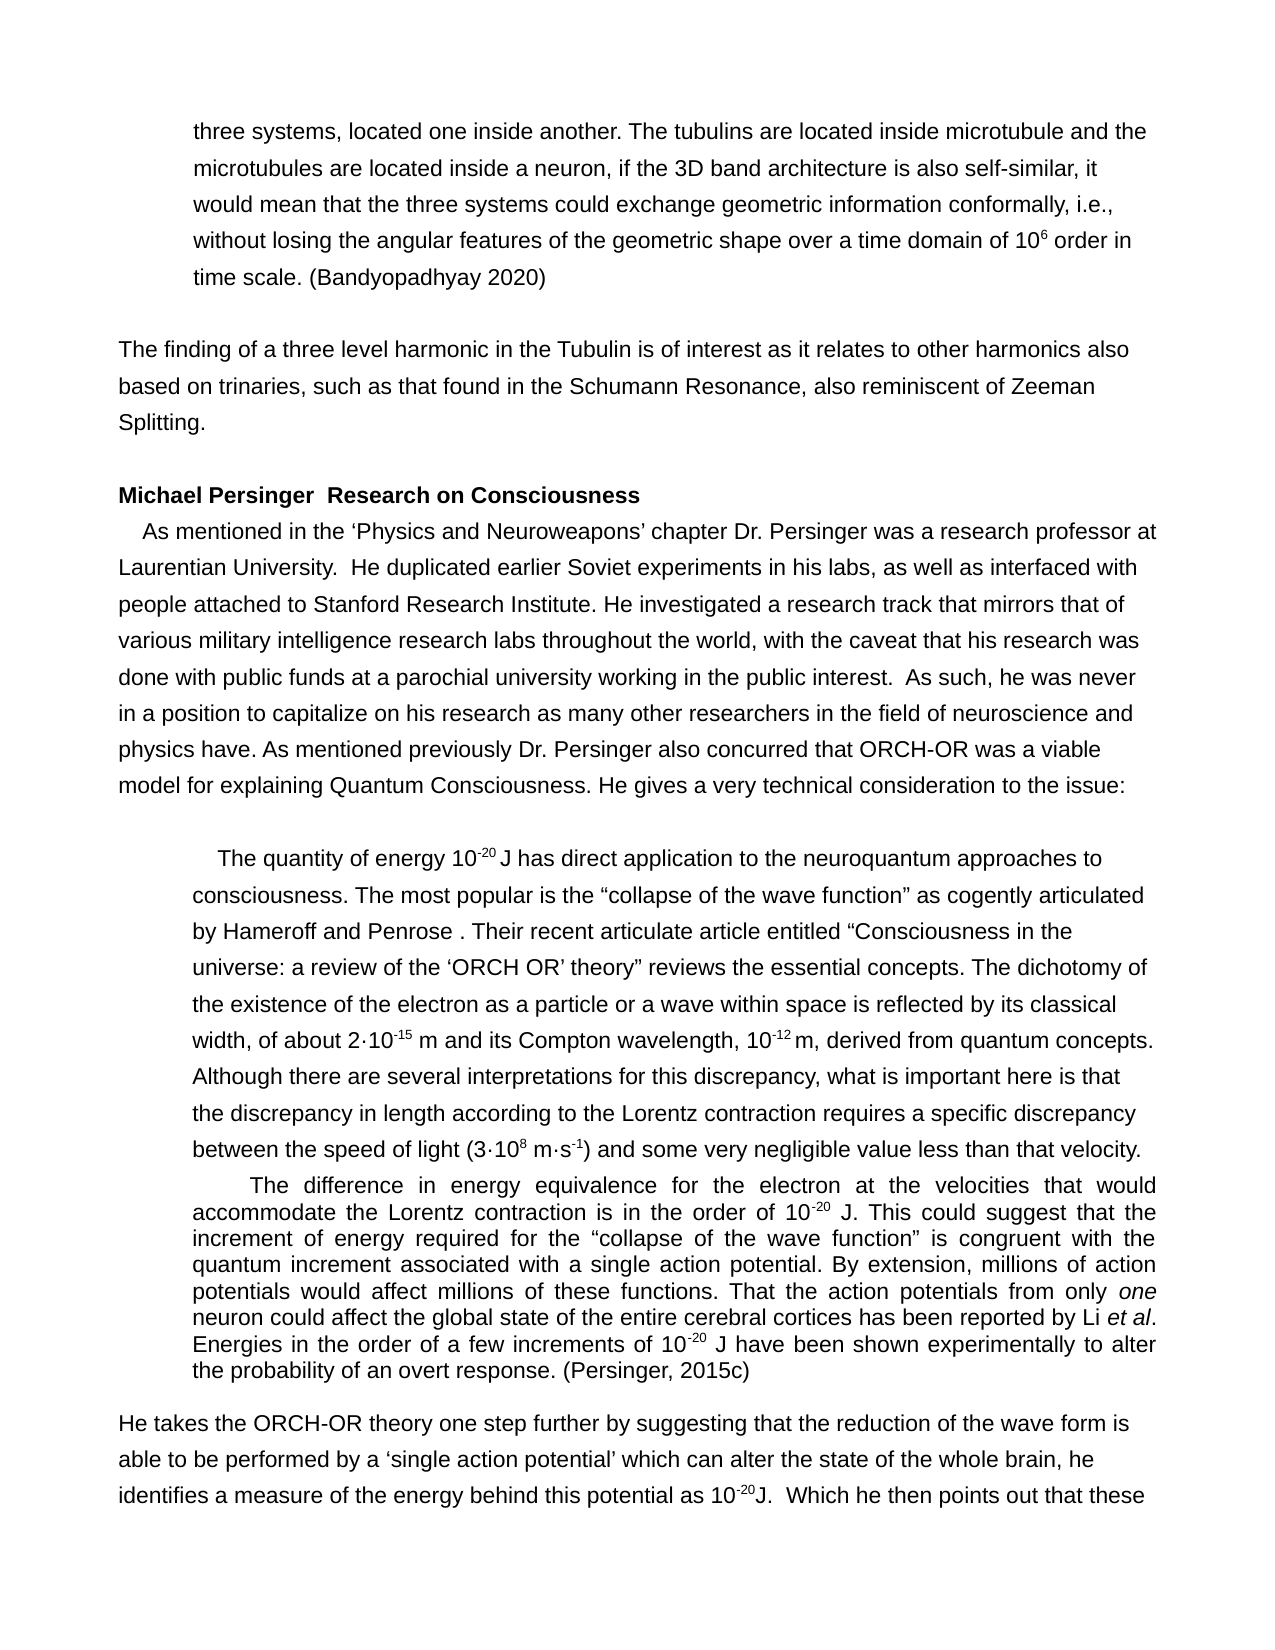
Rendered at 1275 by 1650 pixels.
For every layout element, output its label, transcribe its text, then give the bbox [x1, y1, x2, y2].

text He takes the ORCH-OR theory one step further by suggesting that the reduction of the wave form is able to be performed by a ‘single action potential’ which can alter the state of the whole brain, he identifies a measure of the energy behind this potential as 10-20J. Which he then points out that these [118, 1409, 1157, 1509]
text As mentioned in the ‘Physics and Neuroweapons’ chapter Dr. Persinger was a research professor at Laurentian University. He duplicated earlier Soviet experiments in his labs, as well as interfaced with people attached to Stanford Research Institute. He investigated a research track that mirrors that of various military intelligence research labs throughout the world, with the caveat that his research was done with public funds at a parochial university working in the public interest. As such, he was never in a position to capitalize on his research as many other researchers in the field of neuroscience and physics have. As mentioned previously Dr. Persinger also concurred that ORCH-OR was a viable model for explaining Quantum Consciousness. He gives a very technical consideration to the issue: [118, 518, 1157, 799]
text The difference in energy equivalence for the electron at the velocities that would accommodate the Lorentz contraction is in the order of 10-20 J. This could suggest that the increment of energy required for the “collapse of the wave function” is congruent with the quantum increment associated with a single action potential. By extension, millions of action potentials would affect millions of these functions. That the action potentials from only one neuron could affect the global state of the entire cerebral cortices has been reported by Li et al. Energies in the order of a few increments of 10-20 J have been shown experimentally to alter the probability of an overt response. (Persinger, 2015c) [192, 1172, 1157, 1383]
text The quantity of energy 10-20 J has direct application to the neuroquantum approaches to consciousness. The most popular is the “collapse of the wave function” as cogently articulated by Hameroff and Penrose . Their recent articulate article entitled “Consciousness in the universe: a review of the ‘ORCH OR’ theory” reviews the essential concepts. The dichotomy of the existence of the electron as a particle or a wave within space is reflected by its classical width, of about 2·10-15 m and its Compton wavelength, 10-12 m, derived from quantum concepts. Although there are several interpretations for this discrepancy, what is important here is that the discrepancy in length according to the Lorentz contraction requires a specific discrepancy between the speed of light (3·108 m·s-1) and some very negligible value less than that velocity. [192, 845, 1157, 1162]
text three systems, located one inside another. The tubulins are located inside microtubule and the microtubules are located inside a neuron, if the 3D band architecture is also self-similar, it would mean that the three systems could exchange geometric information conformally, i.e., without losing the angular features of the geometric shape over a time domain of 106 order in time scale. (Bandyopadhyay 2020) [193, 118, 1157, 290]
text Michael Persinger Research on Consciousness [118, 482, 1157, 508]
text The finding of a three level harmonic in the Tubulin is of interest as it relates to other harmonics also based on trinaries, such as that found in the Schumann Resonance, also reminiscent of Zeeman Splitting. [118, 336, 1157, 435]
